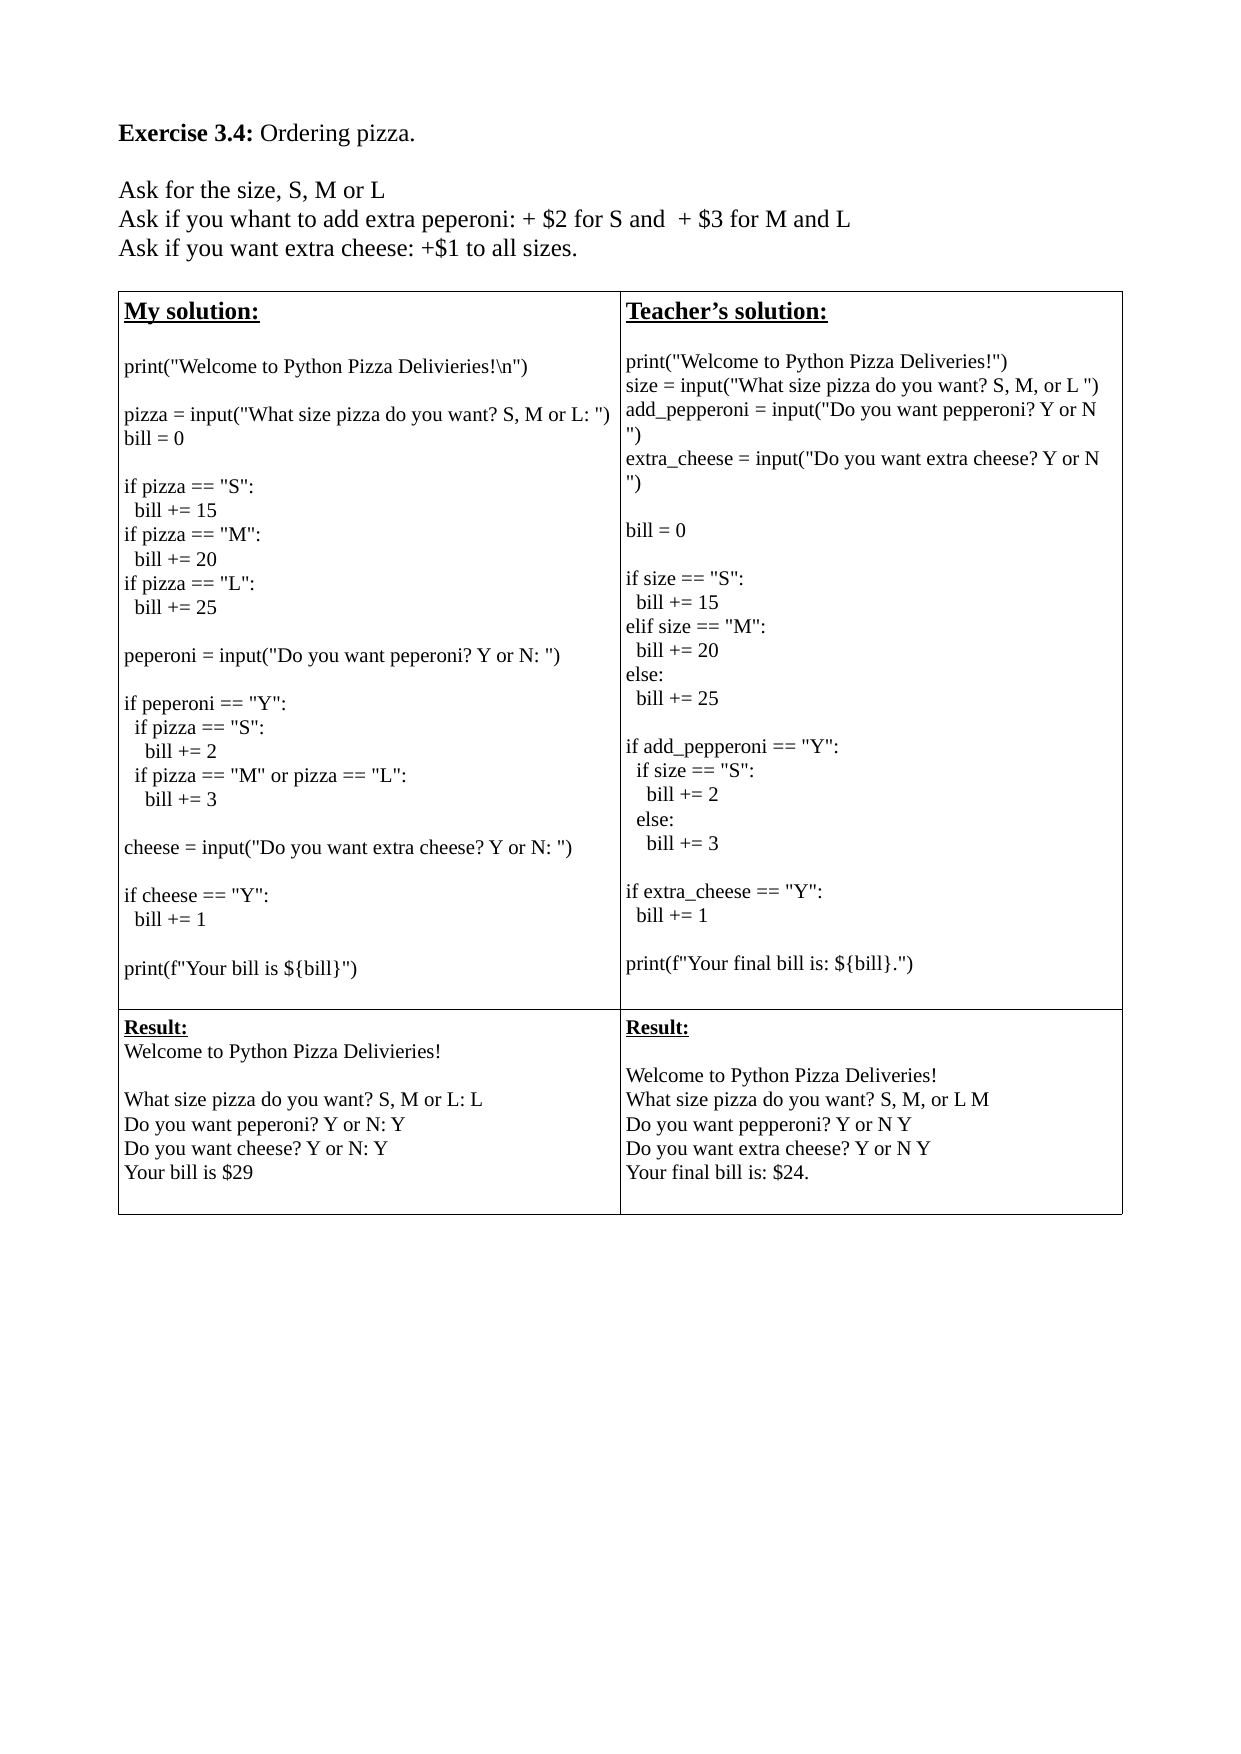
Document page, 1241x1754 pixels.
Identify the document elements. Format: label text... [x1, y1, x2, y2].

text Ask for the size, S, M or L [118, 176, 1122, 204]
table_cell Result: Welcome to Python Pizza Deliveries! What size pizza do you want? S, M, or L M Do you want pepperoni? Y or N Y Do you want extra cheese? Y or N Y Your final bill is: $24. [621, 1010, 1122, 1213]
text Ask if you whant to add extra peperoni: + $2 for S and + $3 for M and L [118, 204, 1122, 233]
text Exercise 3.4: Ordering pizza. [118, 118, 1122, 147]
table_header My solution: print("Welcome to Python Pizza Delivieries!\n") pizza = input("What size pizza do you want? S, M or L: ") bill = 0 if pizza == "S": bill += 15 if pizza == "M": bill += 20 if pizza == "L": bill += 25 peperoni = input("Do you want peperoni? Y or N: ") if peperoni == "Y": if pizza == "S": bill += 2 if pizza == "M" or pizza == "L": bill += 3 cheese = input("Do you want extra cheese? Y or N: ") if cheese == "Y": bill += 1 print(f"Your bill is ${bill}") [119, 292, 620, 1009]
table_cell Result: Welcome to Python Pizza Delivieries! What size pizza do you want? S, M or L: L Do you want peperoni? Y or N: Y Do you want cheese? Y or N: Y Your bill is $29 [119, 1010, 620, 1213]
table_header Teacher’s solution: print("Welcome to Python Pizza Deliveries!") size = input("What size pizza do you want? S, M, or L ") add_pepperoni = input("Do you want pepperoni? Y or N ") extra_cheese = input("Do you want extra cheese? Y or N ") bill = 0 if size == "S": bill += 15 elif size == "M": bill += 20 else: bill += 25 if add_pepperoni == "Y": if size == "S": bill += 2 else: bill += 3 if extra_cheese == "Y": bill += 1 print(f"Your final bill is: ${bill}.") [621, 292, 1122, 1009]
text Ask if you want extra cheese: +$1 to all sizes. [118, 233, 1122, 262]
